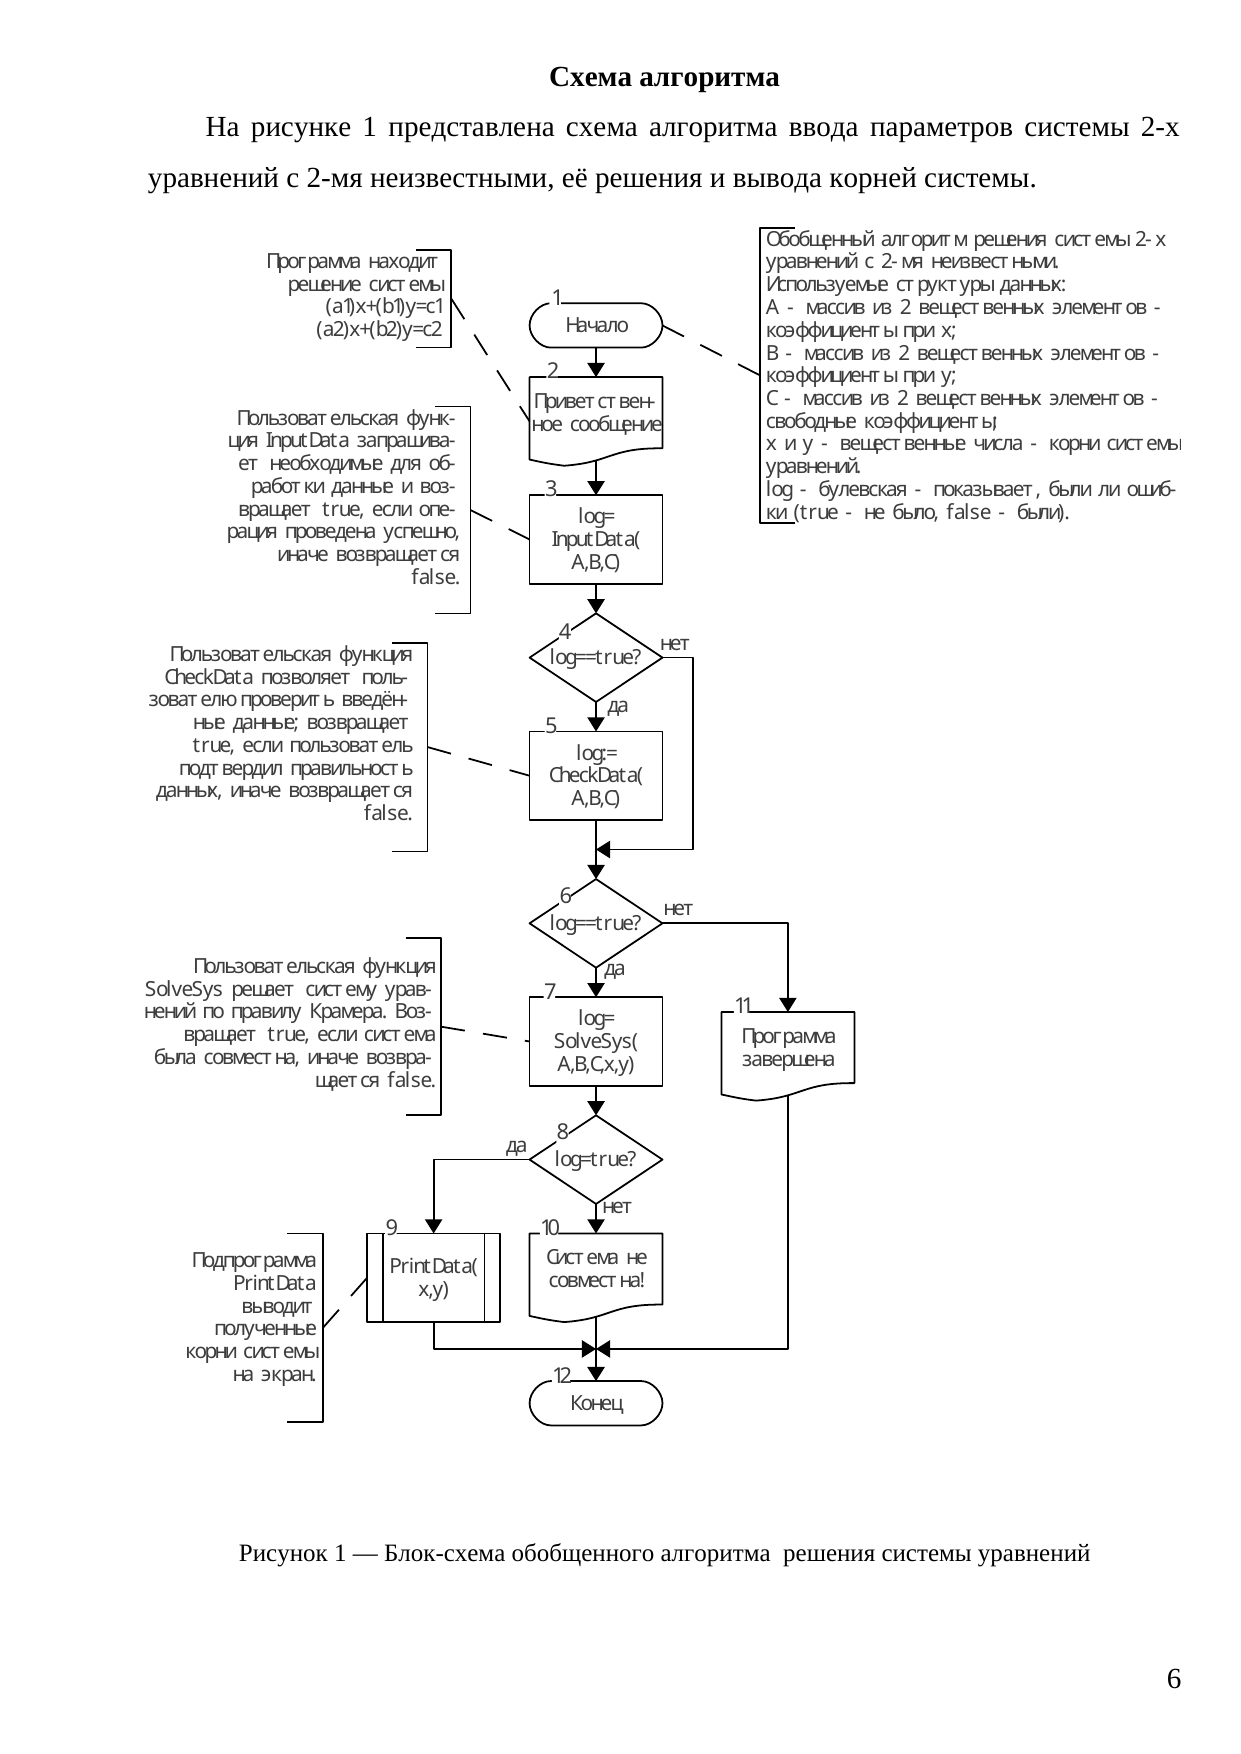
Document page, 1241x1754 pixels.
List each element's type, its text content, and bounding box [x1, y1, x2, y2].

text Рисунок 1 — Блок-схема обобщенного алгоритма решения системы уравнений [152, 1538, 1177, 1566]
text На рисунке 1 представлена схема алгоритма ввода параметров системы 2-х уравнений с 2-мя неизвестными, её решения и вывода корней системы. [148, 109, 1181, 193]
subtitle Схема алгоритма [207, 59, 1122, 93]
